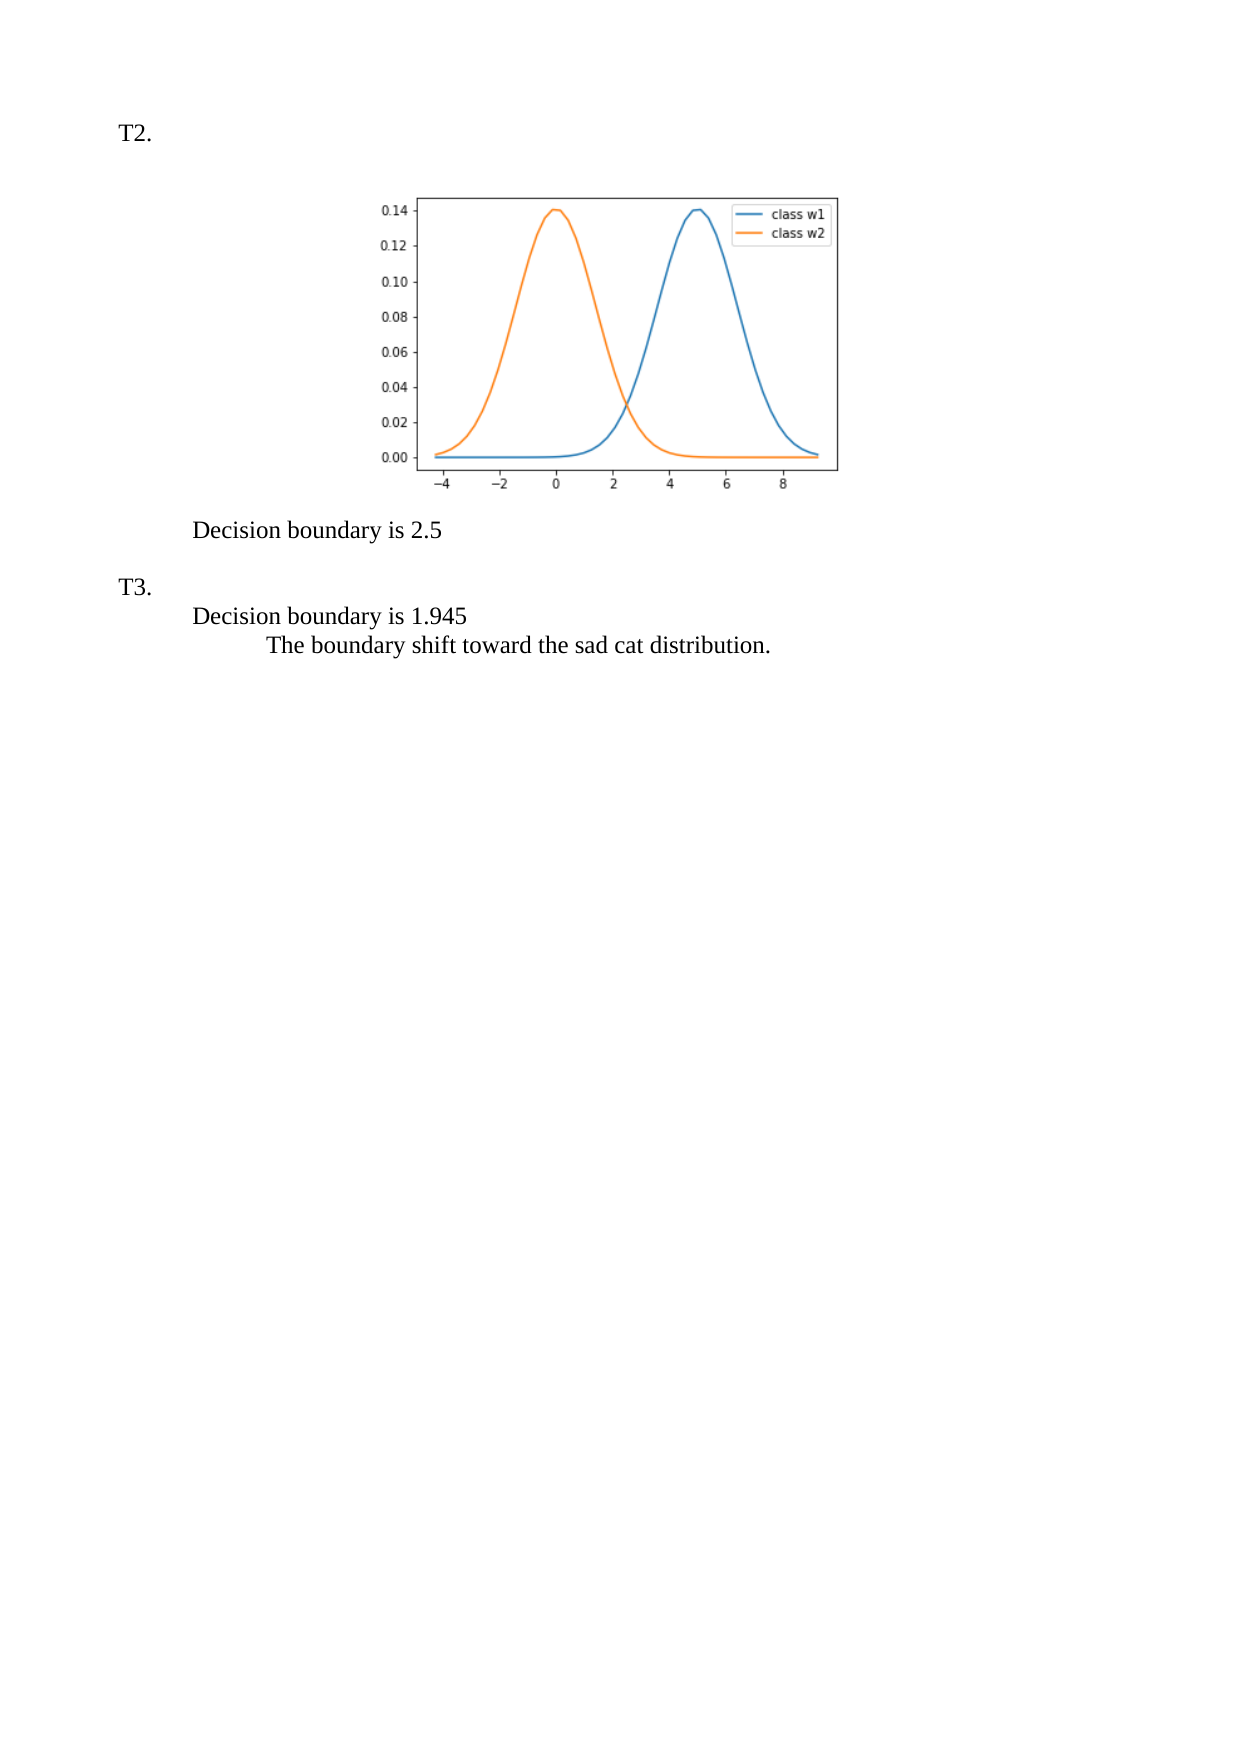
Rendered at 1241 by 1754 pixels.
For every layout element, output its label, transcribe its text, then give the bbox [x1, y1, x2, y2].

text T2. [118, 118, 1122, 147]
text Decision boundary is 2.5 [118, 147, 1122, 544]
text Decision boundary is 1.945 [118, 601, 1122, 630]
picture [349, 154, 891, 515]
text The boundary shift toward the sad cat distribution. [118, 630, 1122, 659]
text T3. [118, 572, 1122, 601]
